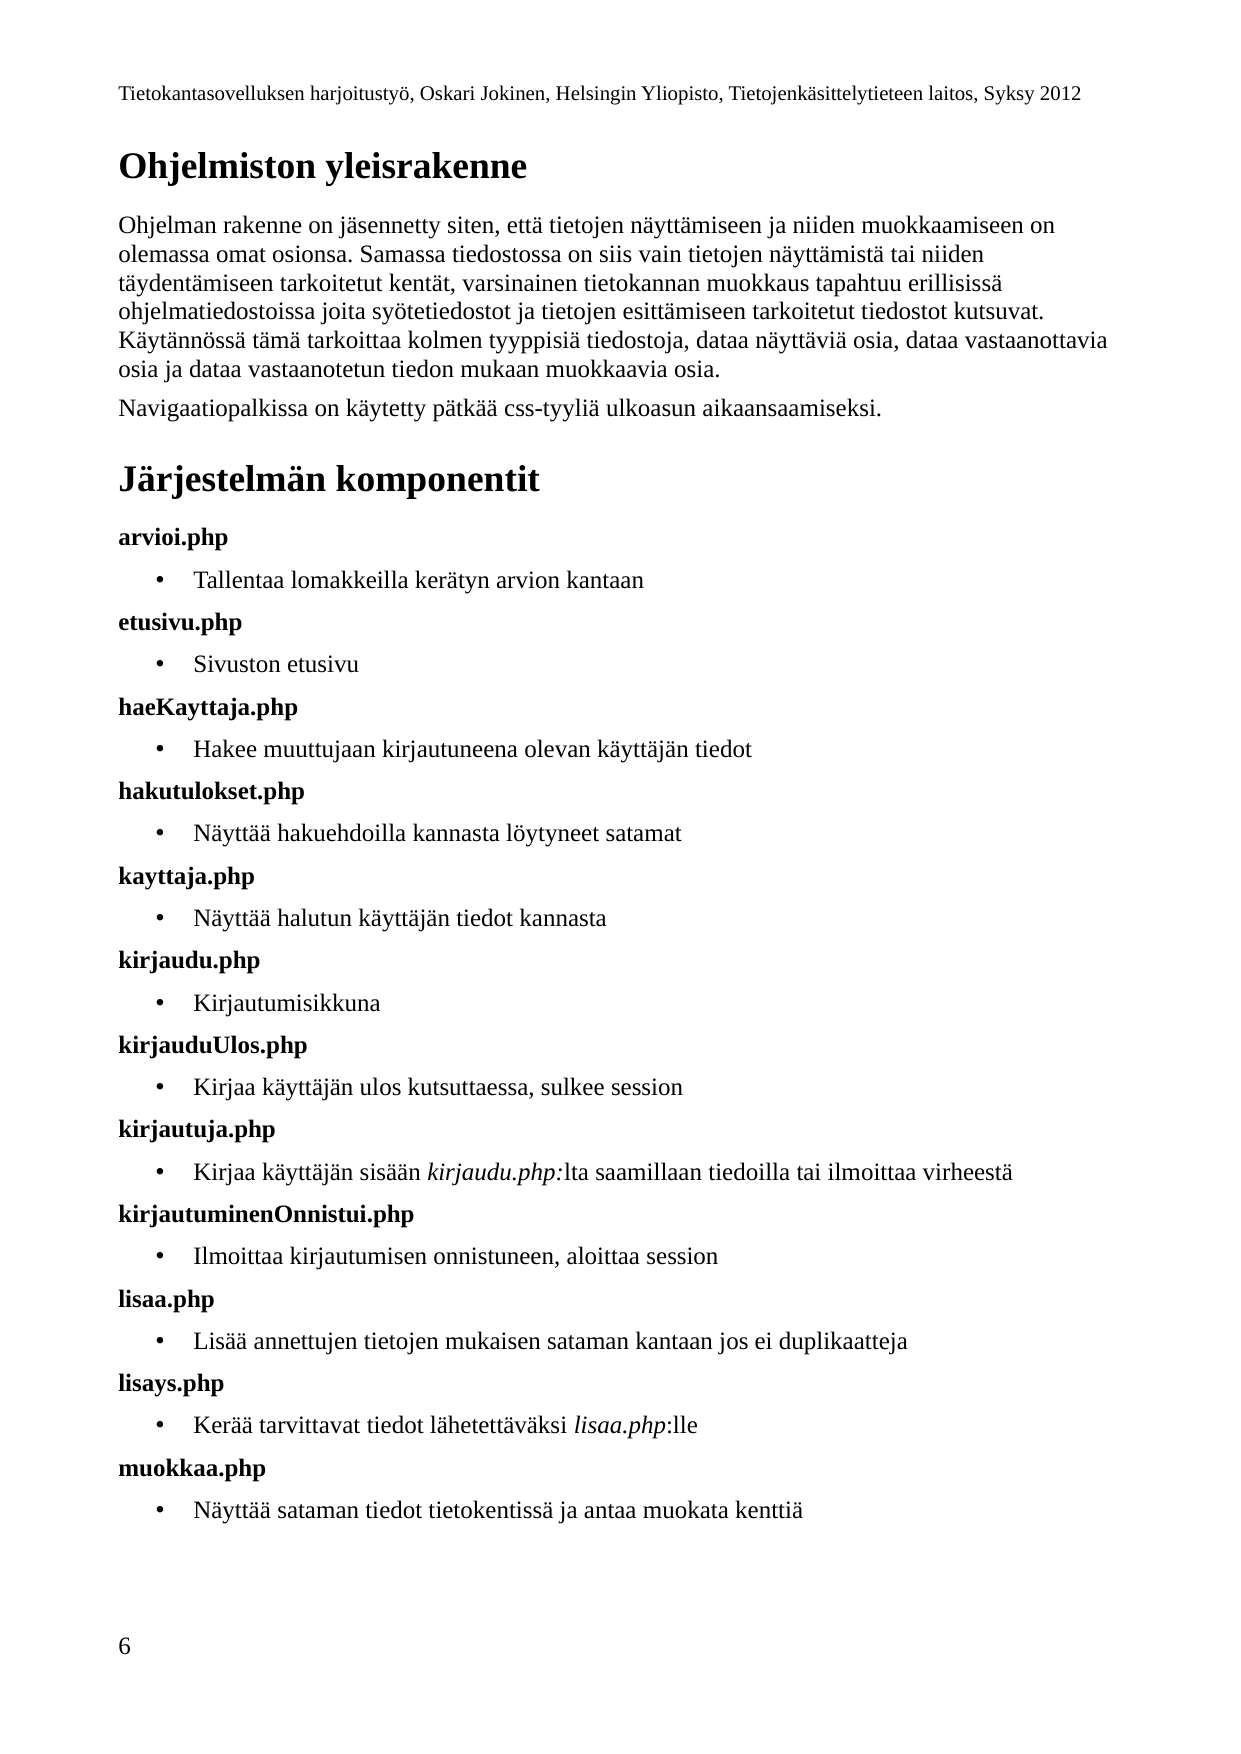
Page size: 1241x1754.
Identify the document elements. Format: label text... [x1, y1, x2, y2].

list Sivuston etusivu [156, 649, 1122, 678]
subtitle Ohjelmiston yleisrakenne [118, 144, 1122, 187]
text lisays.php [118, 1368, 1122, 1397]
list Kerää tarvittavat tiedot lähetettäväksi lisaa.php:lle [156, 1411, 1122, 1439]
list Lisää annettujen tietojen mukaisen sataman kantaan jos ei duplikaatteja [156, 1326, 1122, 1355]
subtitle Järjestelmän komponentit [118, 456, 1122, 499]
list Näyttää halutun käyttäjän tiedot kannasta [156, 903, 1122, 932]
text muokkaa.php [118, 1453, 1122, 1482]
text kirjautuminenOnnistui.php [118, 1199, 1122, 1228]
text Ohjelman rakenne on jäsennetty siten, että tietojen näyttämiseen ja niiden muokkaamiseen on olemassa omat osionsa. Samassa tiedostossa on siis vain tietojen näyttämistä tai niiden täydentämiseen tarkoitetut kentät, varsinainen tietokannan muokkaus tapahtuu erillisissä ohjelmatiedostoissa joita syötetiedostot ja tietojen esittämiseen tarkoitetut tiedostot kutsuvat. Käytännössä tämä tarkoittaa kolmen tyyppisiä tiedostoja, dataa näyttäviä osia, dataa vastaanottavia osia ja dataa vastaanotetun tiedon mukaan muokkaavia osia. [118, 210, 1122, 383]
text hakutulokset.php [118, 776, 1122, 805]
text kirjaudu.php [118, 945, 1122, 974]
list Kirjaa käyttäjän sisään kirjaudu.php:lta saamillaan tiedoilla tai ilmoittaa virheestä [156, 1157, 1122, 1186]
list Ilmoittaa kirjautumisen onnistuneen, aloittaa session [156, 1241, 1122, 1270]
text kirjautuja.php [118, 1114, 1122, 1143]
list Kirjaa käyttäjän ulos kutsuttaessa, sulkee session [156, 1072, 1122, 1101]
text kayttaja.php [118, 861, 1122, 889]
text lisaa.php [118, 1284, 1122, 1312]
text haeKayttaja.php [118, 692, 1122, 720]
list Tallentaa lomakkeilla kerätyn arvion kantaan [156, 565, 1122, 593]
text kirjauduUlos.php [118, 1030, 1122, 1059]
text etusivu.php [118, 607, 1122, 636]
text Navigaatiopalkissa on käytetty pätkää css-tyyliä ulkoasun aikaansaamiseksi. [118, 393, 1122, 422]
list Näyttää hakuehdoilla kannasta löytyneet satamat [156, 818, 1122, 847]
list Hakee muuttujaan kirjautuneena olevan käyttäjän tiedot [156, 734, 1122, 763]
text arvioi.php [118, 522, 1122, 551]
list Näyttää sataman tiedot tietokentissä ja antaa muokata kenttiä [156, 1495, 1122, 1524]
list Kirjautumisikkuna [156, 988, 1122, 1016]
